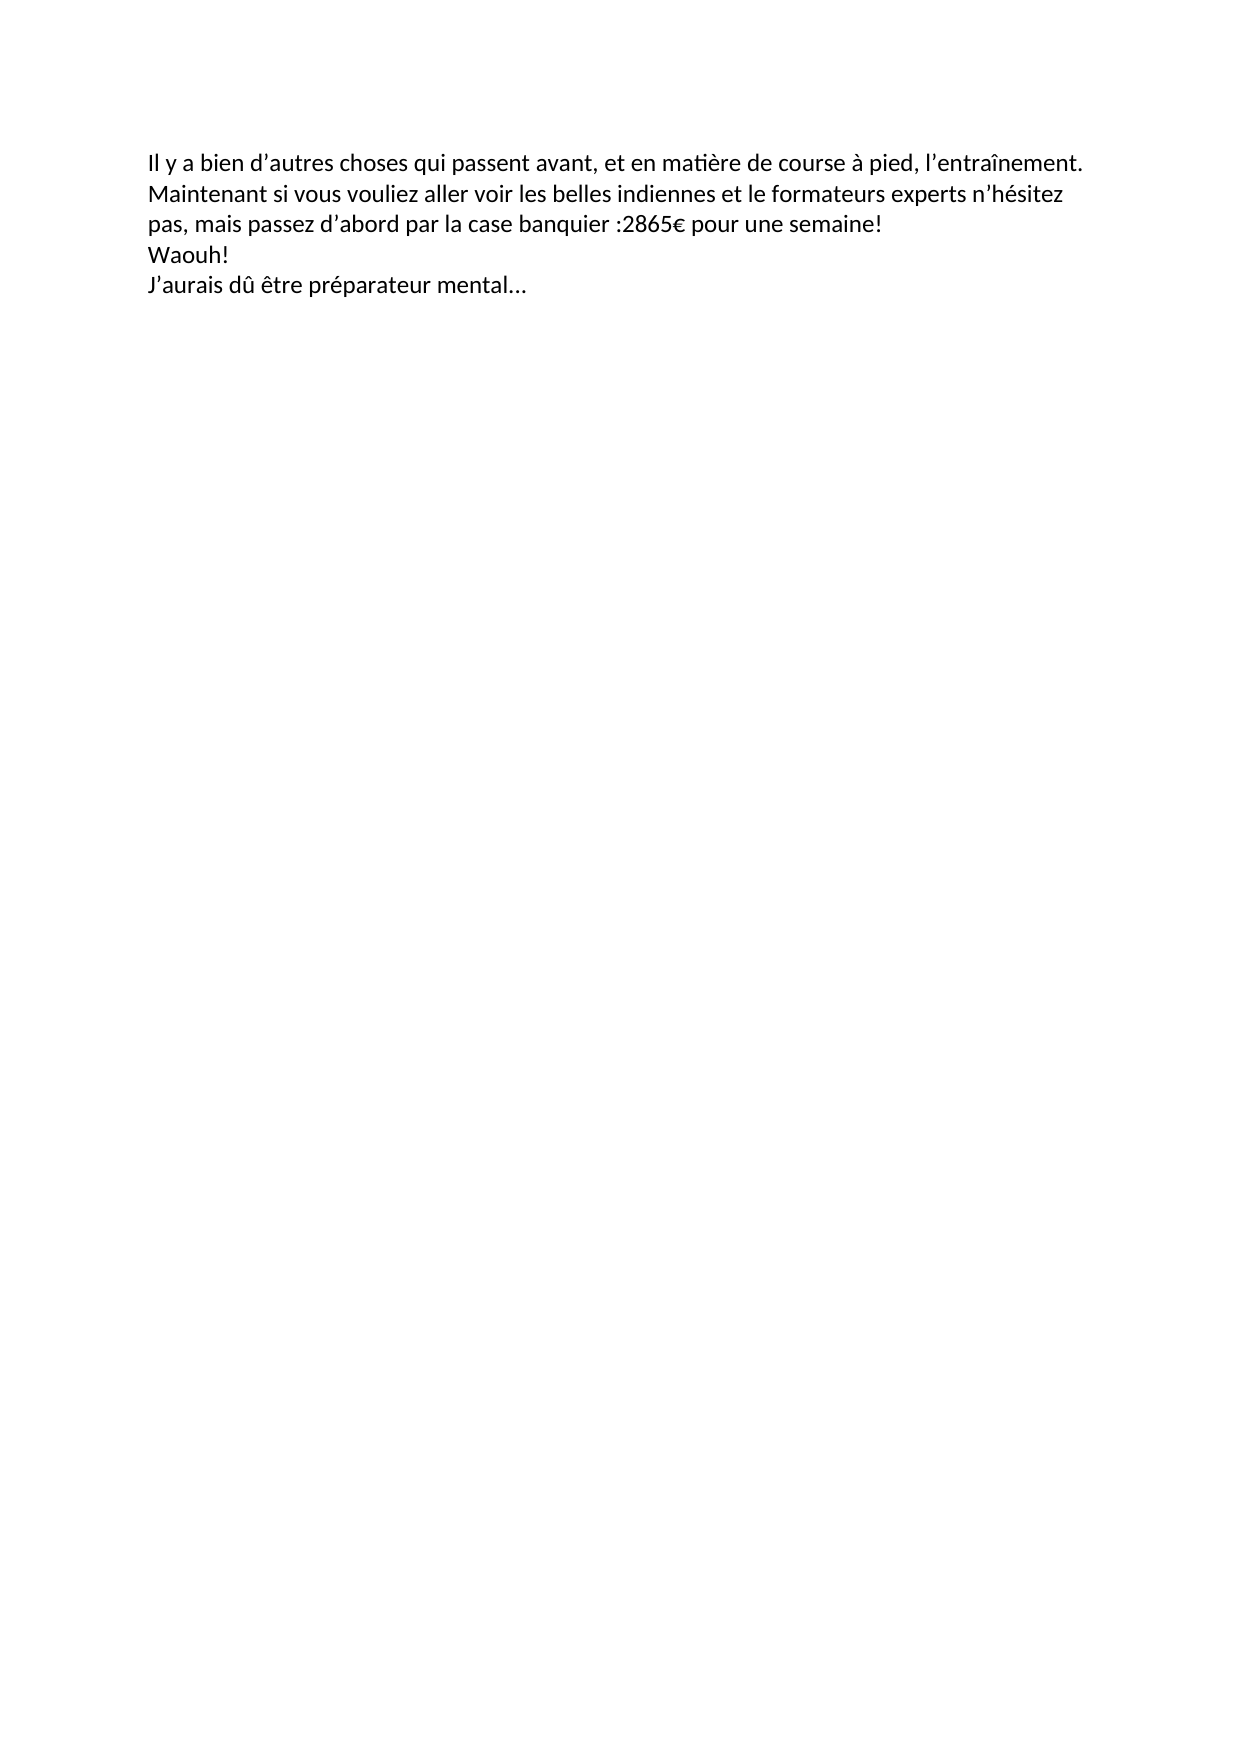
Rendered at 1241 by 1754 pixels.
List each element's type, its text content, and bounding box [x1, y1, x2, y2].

text Waouh! [148, 239, 1093, 270]
text J’aurais dû être préparateur mental... [148, 270, 1093, 300]
text Maintenant si vous vouliez aller voir les belles indiennes et le formateurs experts n’hésitez pas, mais passez d’abord par la case banquier :2865€ pour une semaine! [148, 178, 1093, 239]
text Il y a bien d’autres choses qui passent avant, et en matière de course à pied, l’entraînement. [148, 148, 1093, 178]
